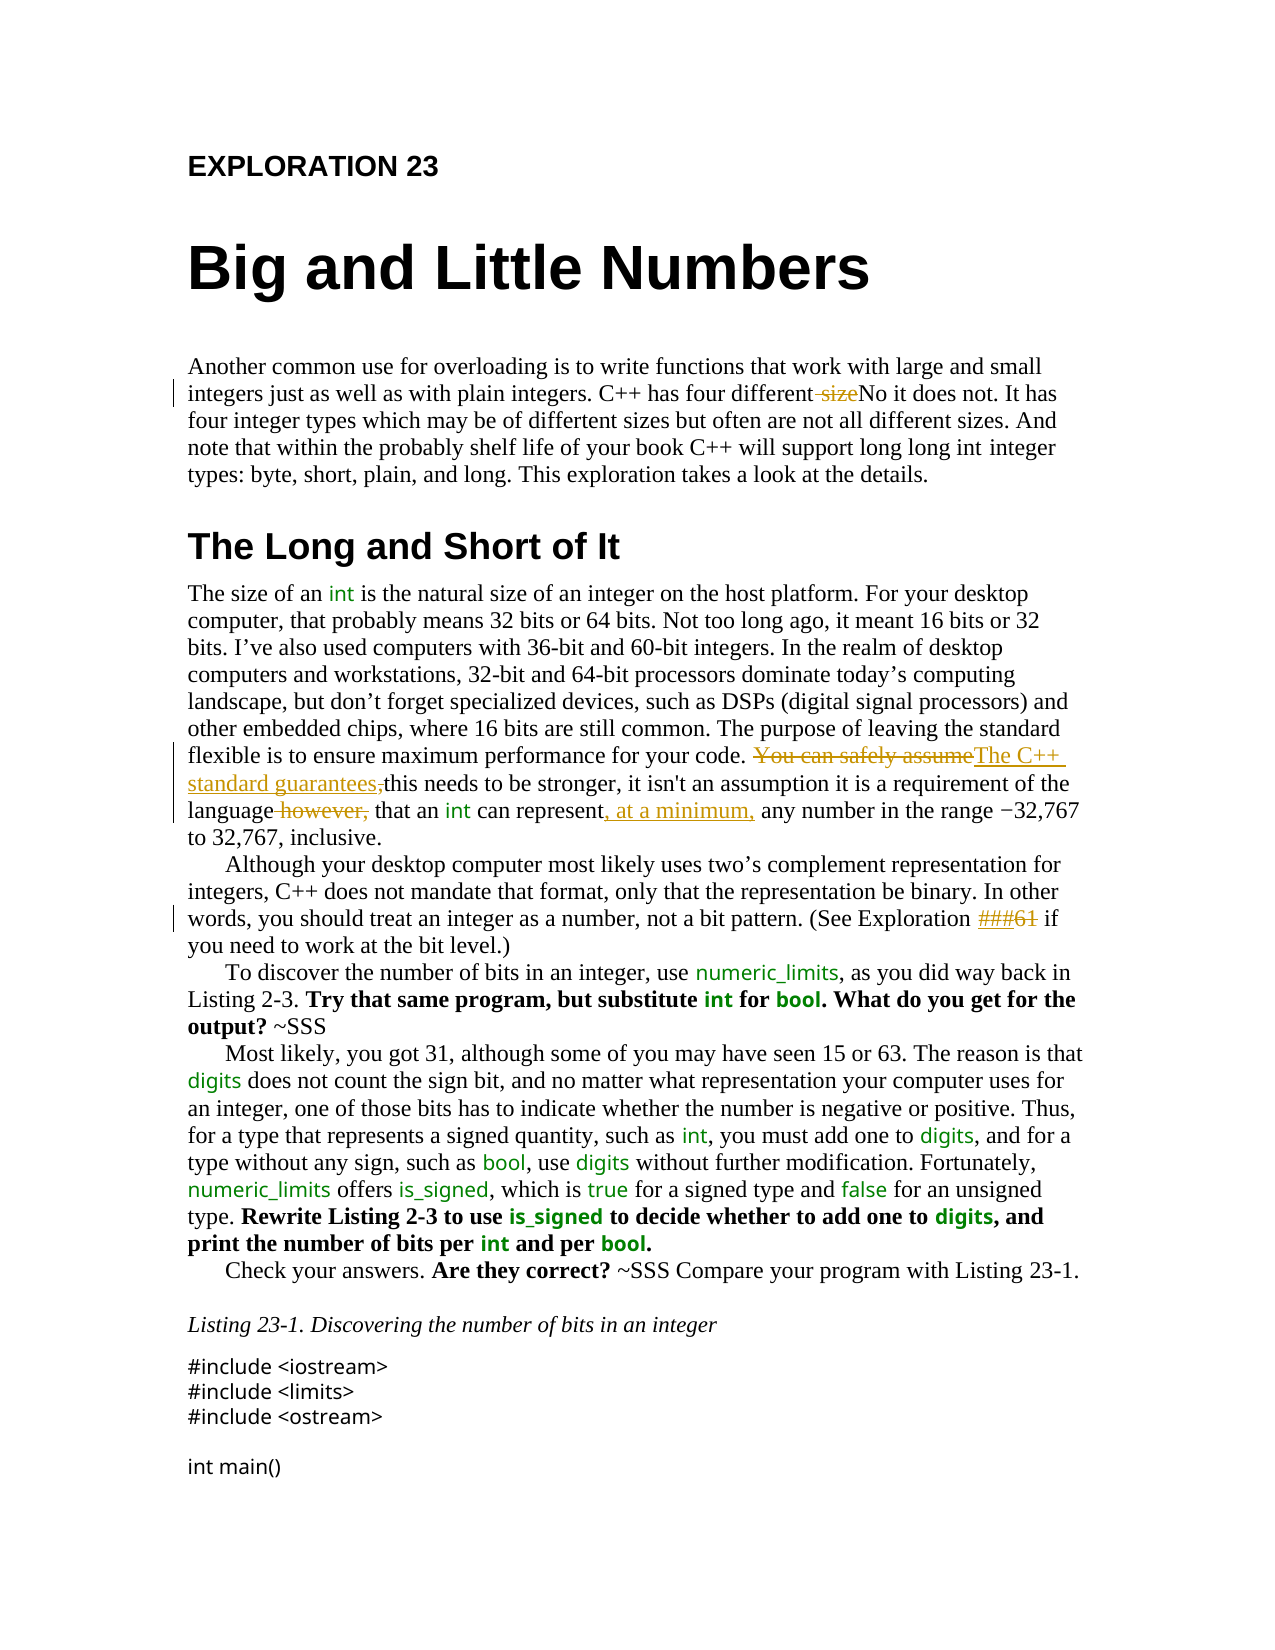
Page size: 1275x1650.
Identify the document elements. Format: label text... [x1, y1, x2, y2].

text #include <ostream> [187, 1405, 1072, 1430]
text #include <limits> [187, 1380, 1072, 1405]
title Big and Little Numbers [187, 233, 1087, 302]
text Most likely, you got 31, although some of you may have seen 15 or 63. The reason is that digits does not count the sign bit, and no matter what representation your computer uses for an integer, one of those bits has to indicate whether the number is negative or positive. Thus, for a type that represents a signed quantity, such as int, you must add one to digits, and for a type without any sign, such as bool, use digits without further modification. Fortunately, numeric_limits offers is_signed, which is true for a signed type and false for an unsigned type. Rewrite Listing 2-3 to use is_signed to decide whether to add one to digits, and print the number of bits per int and per bool. [187, 1040, 1087, 1257]
subtitle The Long and Short of It [187, 525, 1087, 567]
text The size of an int is the natural size of an integer on the host platform. For your desktop computer, that probably means 32 bits or 64 bits. Not too long ago, it meant 16 bits or 32 bits. I’ve also used computers with 36-bit and 60-bit integers. In the realm of desktop computers and workstations, 32-bit and 64-bit processors dominate today’s computing landscape, but don’t forget specialized devices, such as DSPs (digital signal processors) and other embedded chips, where 16 bits are still common. The purpose of leaving the standard flexible is to ensure maximum performance for your code. The C++ standard guaranteesthis needs to be stronger, it isn't an assumption it is a requirement of the language that an int can represent, at a minimum, any number in the range −32,767 to 32,767, inclusive. [187, 580, 1087, 851]
text Although your desktop computer most likely uses two’s complement representation for integers, C++ does not mandate that format, only that the representation be binary. In other words, you should treat an integer as a number, not a bit pattern. (See Exploration ### if you need to work at the bit level.) [187, 851, 1087, 959]
text Another common use for overloading is to write functions that work with large and small integers just as well as with plain integers. C++ has four differentNo it does not. It has four integer types which may be of differtent sizes but often are not all different sizes. And note that within the probably shelf life of your book C++ will support long long int integer types: byte, short, plain, and long. This exploration takes a look at the details. [187, 352, 1087, 488]
text Exploration 23 [187, 150, 1087, 183]
text Check your answers. Are they correct? ~SSS Compare your program with Listing 23-1. [187, 1257, 1087, 1284]
text #include <iostream> [187, 1355, 1072, 1380]
text Listing 23-1. Discovering the number of bits in an integer [187, 1309, 1087, 1338]
text int main() [187, 1455, 1072, 1480]
text To discover the number of bits in an integer, use numeric_limits, as you did way back in Listing 2-3. Try that same program, but substitute int for bool. What do you get for the output? ~SSS [187, 959, 1087, 1040]
